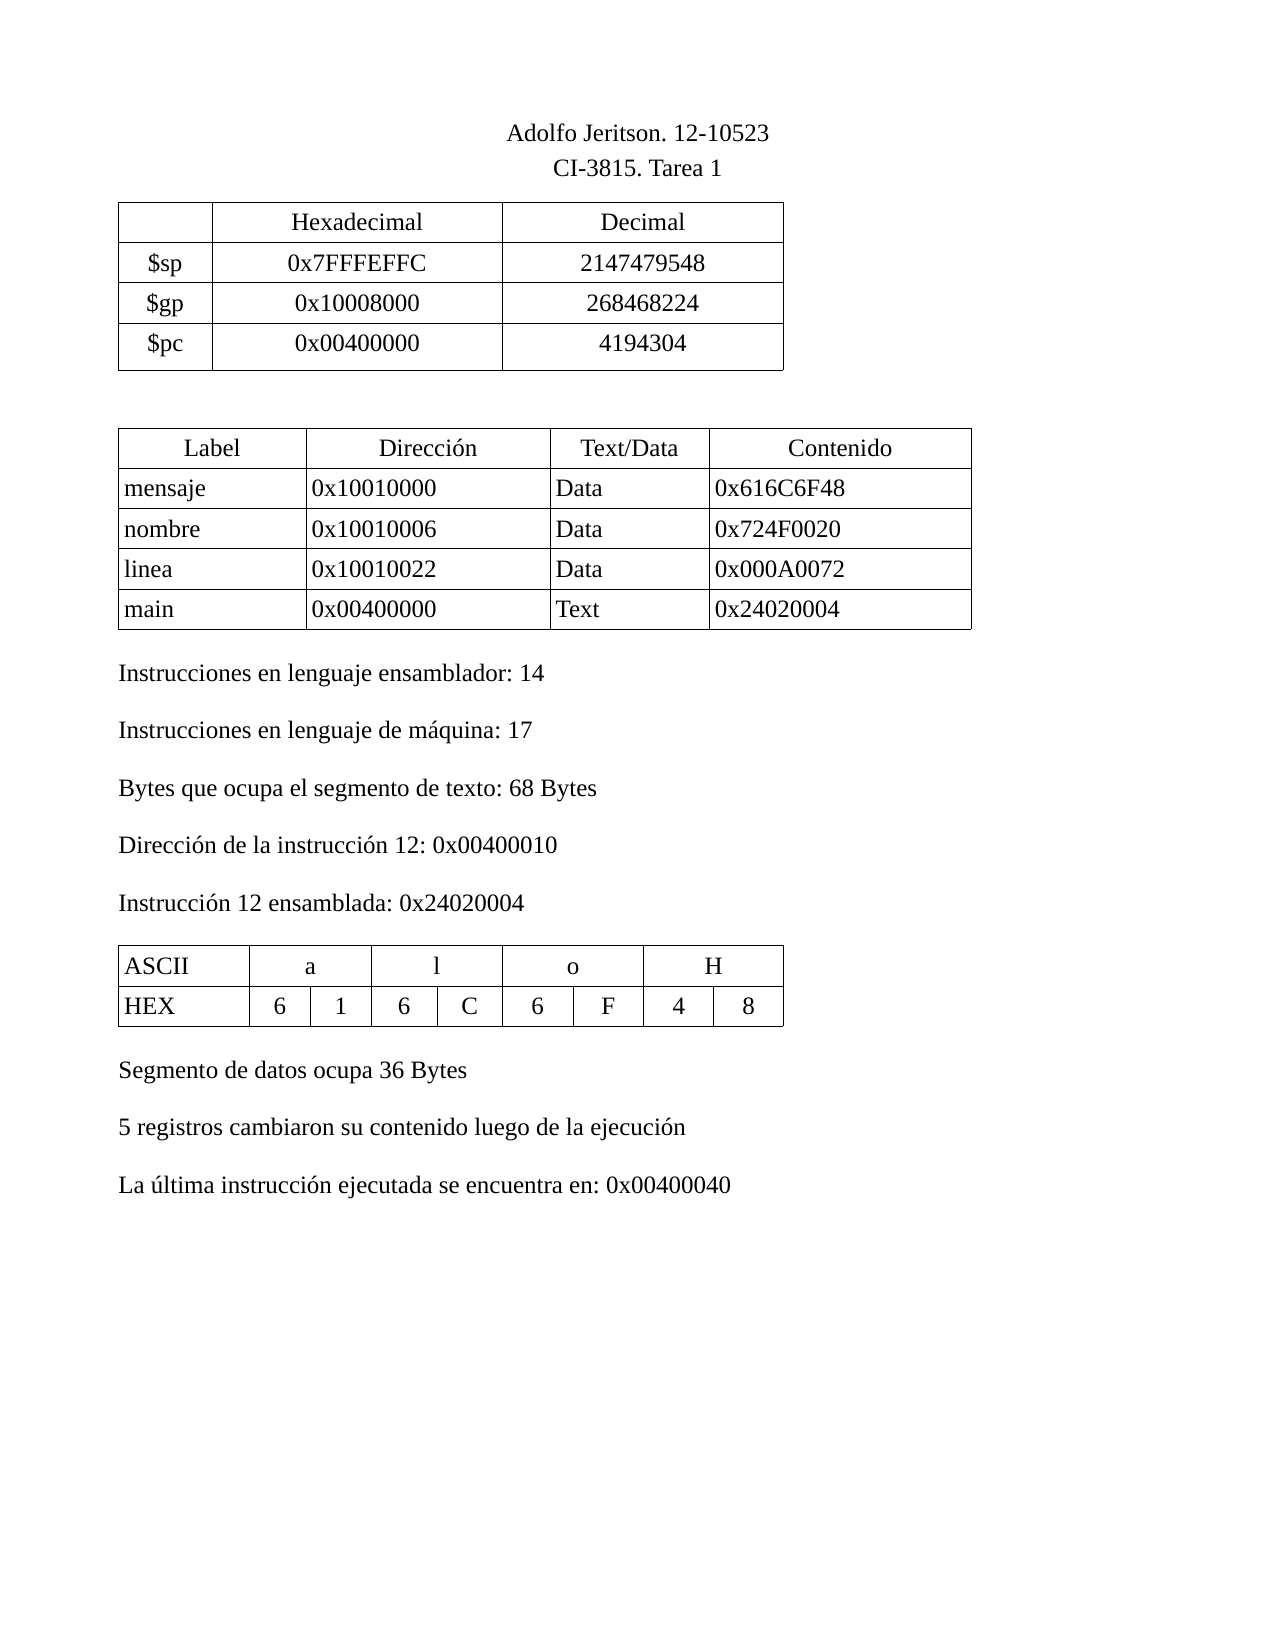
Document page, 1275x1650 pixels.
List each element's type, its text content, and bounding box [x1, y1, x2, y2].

text 5 registros cambiaron su contenido luego de la ejecución [118, 1112, 1157, 1141]
table_cell 2147479548 [503, 243, 783, 282]
table_cell main [119, 590, 306, 629]
table_cell 0x10010000 [307, 469, 550, 508]
table_cell 1 [311, 987, 371, 1026]
table_cell nombre [119, 509, 306, 548]
table_header ASCII [119, 946, 249, 986]
table_cell 0x000A0072 [710, 549, 971, 589]
table_header l [372, 946, 502, 986]
table_cell $sp [119, 243, 212, 282]
table_cell 4194304 [503, 324, 783, 370]
table_cell linea [119, 549, 306, 589]
table_cell Data [551, 469, 709, 508]
text Instrucción 12 ensamblada: 0x24020004 [118, 888, 1157, 917]
text Dirección de la instrucción 12: 0x00400010 [118, 830, 1157, 859]
table_cell 268468224 [503, 283, 783, 323]
table_cell 0x10010022 [307, 549, 550, 589]
table_cell 0x00400000 [307, 590, 550, 629]
table_cell 8 [714, 987, 783, 1026]
text Instrucciones en lenguaje de máquina: 17 [118, 715, 1157, 744]
table_cell Text [551, 590, 709, 629]
text Adolfo Jeritson. 12-10523 CI-3815. Tarea 1 [118, 118, 1157, 181]
table_header o [503, 946, 643, 986]
table_cell 6 [503, 987, 573, 1026]
table_header Label [119, 429, 306, 468]
table_cell $gp [119, 283, 212, 323]
table_cell 0x10010006 [307, 509, 550, 548]
table_cell F [574, 987, 643, 1026]
table_header Text/Data [551, 429, 709, 468]
table_header Hexadecimal [213, 203, 502, 242]
table_cell $pc [119, 324, 212, 370]
table_header a [250, 946, 371, 986]
table_cell 0x7FFFEFFC [213, 243, 502, 282]
table_cell 6 [250, 987, 310, 1026]
table_cell 6 [372, 987, 437, 1026]
table_header Contenido [710, 429, 971, 468]
text La última instrucción ejecutada se encuentra en: 0x00400040 [118, 1170, 1157, 1198]
table_cell mensaje [119, 469, 306, 508]
table_header [119, 203, 212, 242]
table_cell 0x10008000 [213, 283, 502, 323]
table_cell Data [551, 549, 709, 589]
table_cell C [438, 987, 502, 1026]
table_cell 4 [644, 987, 713, 1026]
table_cell 0x00400000 [213, 324, 502, 370]
table_cell Data [551, 509, 709, 548]
table_header Decimal [503, 203, 783, 242]
table_cell 0x24020004 [710, 590, 971, 629]
table_cell 0x724F0020 [710, 509, 971, 548]
text Instrucciones en lenguaje ensamblador: 14 [118, 658, 1157, 687]
table_header H [644, 946, 783, 986]
table_cell 0x616C6F48 [710, 469, 971, 508]
table_cell HEX [119, 987, 249, 1026]
text Bytes que ocupa el segmento de texto: 68 Bytes [118, 773, 1157, 802]
table_header Dirección [307, 429, 550, 468]
text Segmento de datos ocupa 36 Bytes [118, 1055, 1157, 1083]
